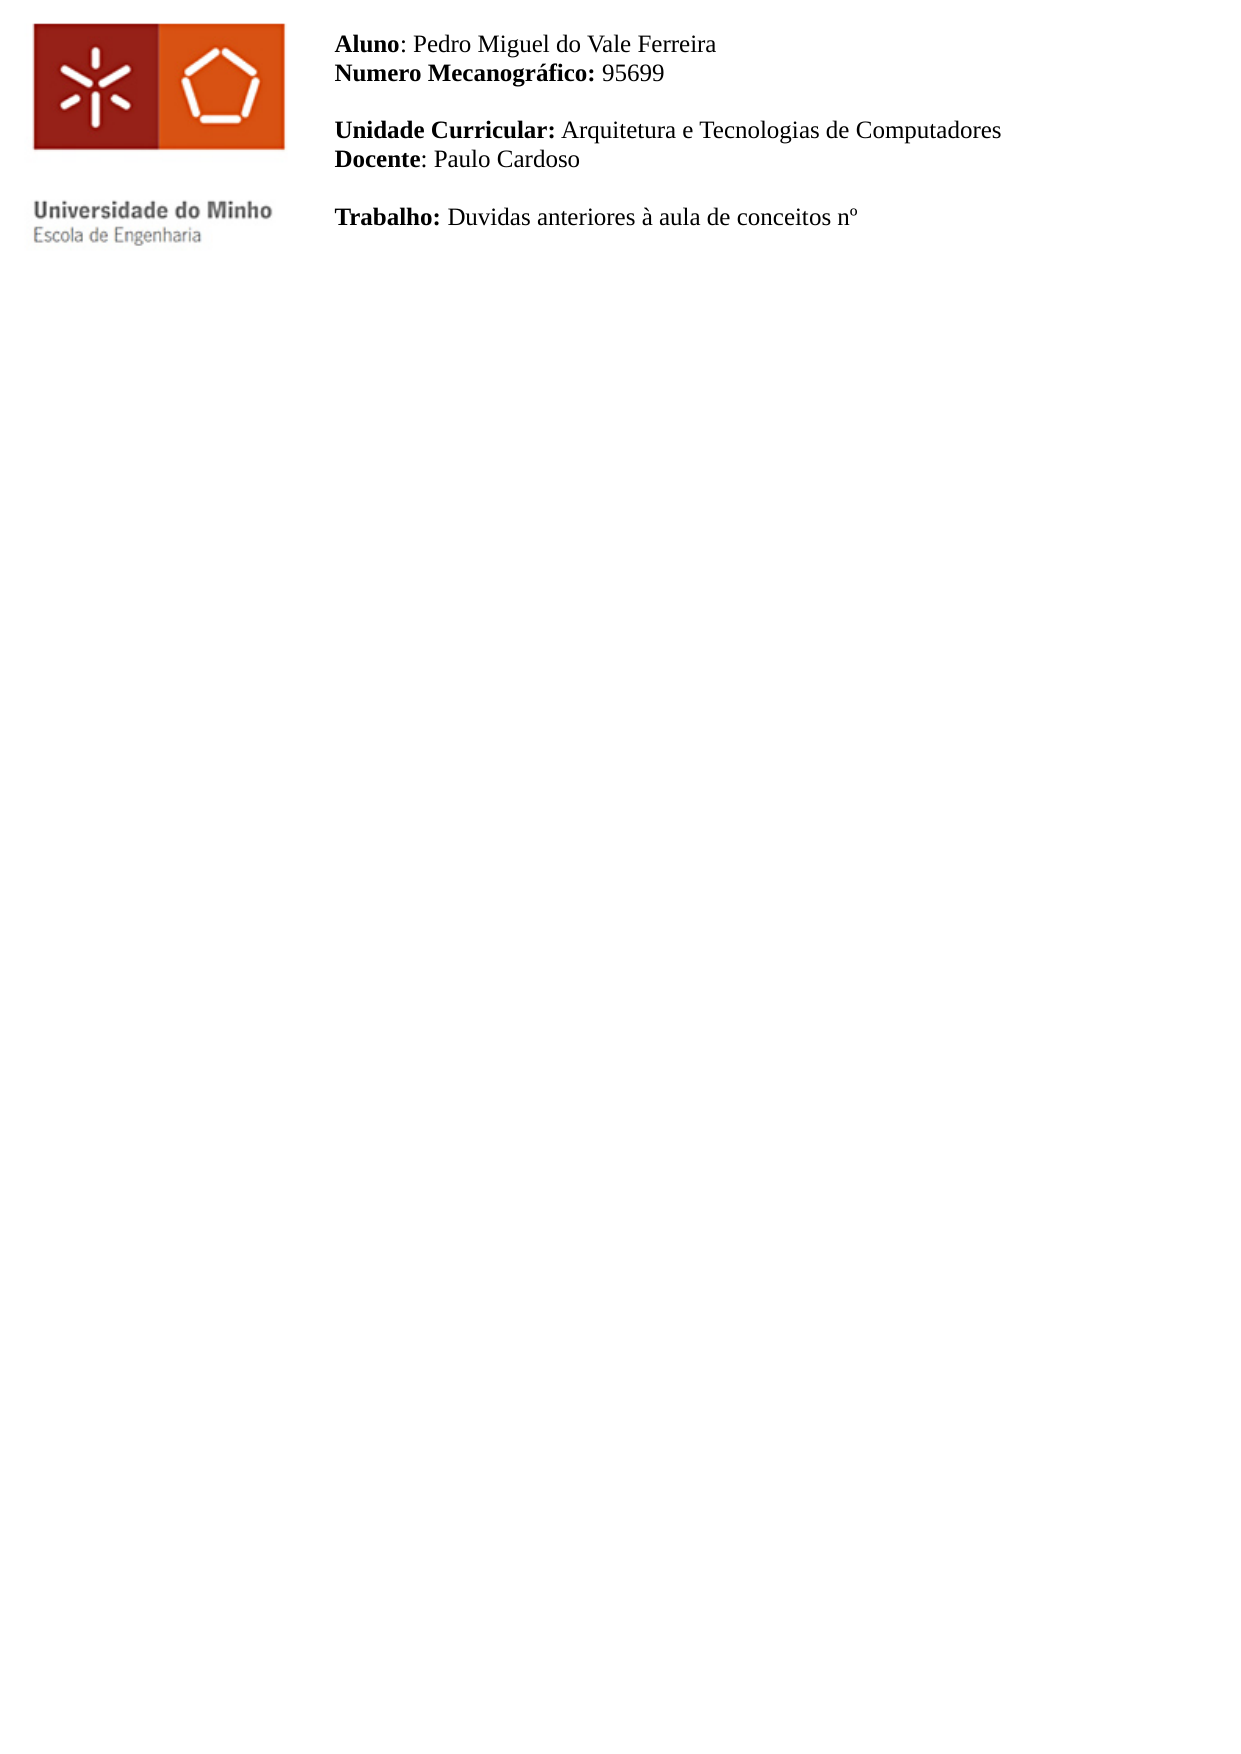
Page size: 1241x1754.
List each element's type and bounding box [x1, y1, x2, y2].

picture [0, 0, 313, 268]
